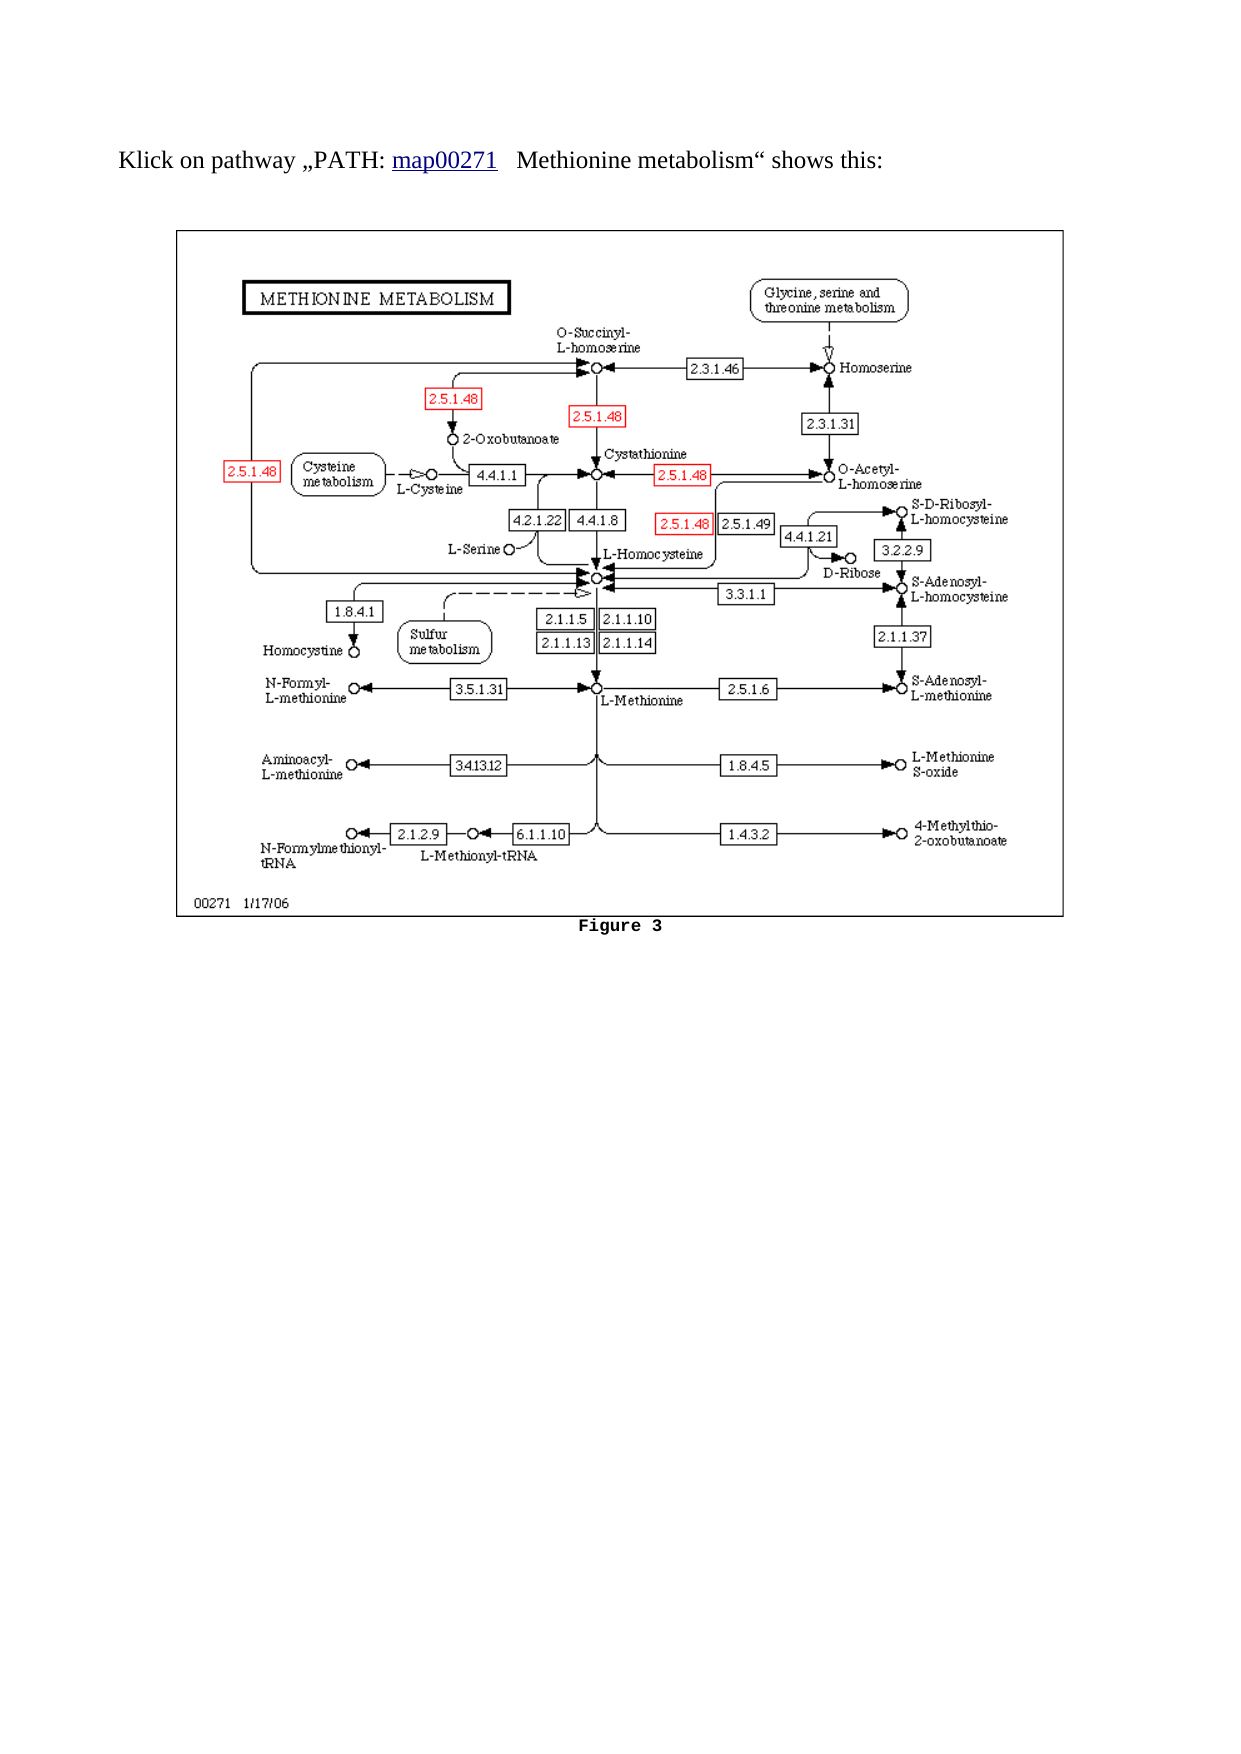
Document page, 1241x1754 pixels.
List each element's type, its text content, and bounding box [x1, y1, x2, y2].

picture [176, 230, 1064, 917]
subtitle Figure 3 [118, 230, 1122, 936]
text Klick on pathway „PATH: map00271 Methionine metabolism“ shows this: [118, 146, 1122, 173]
